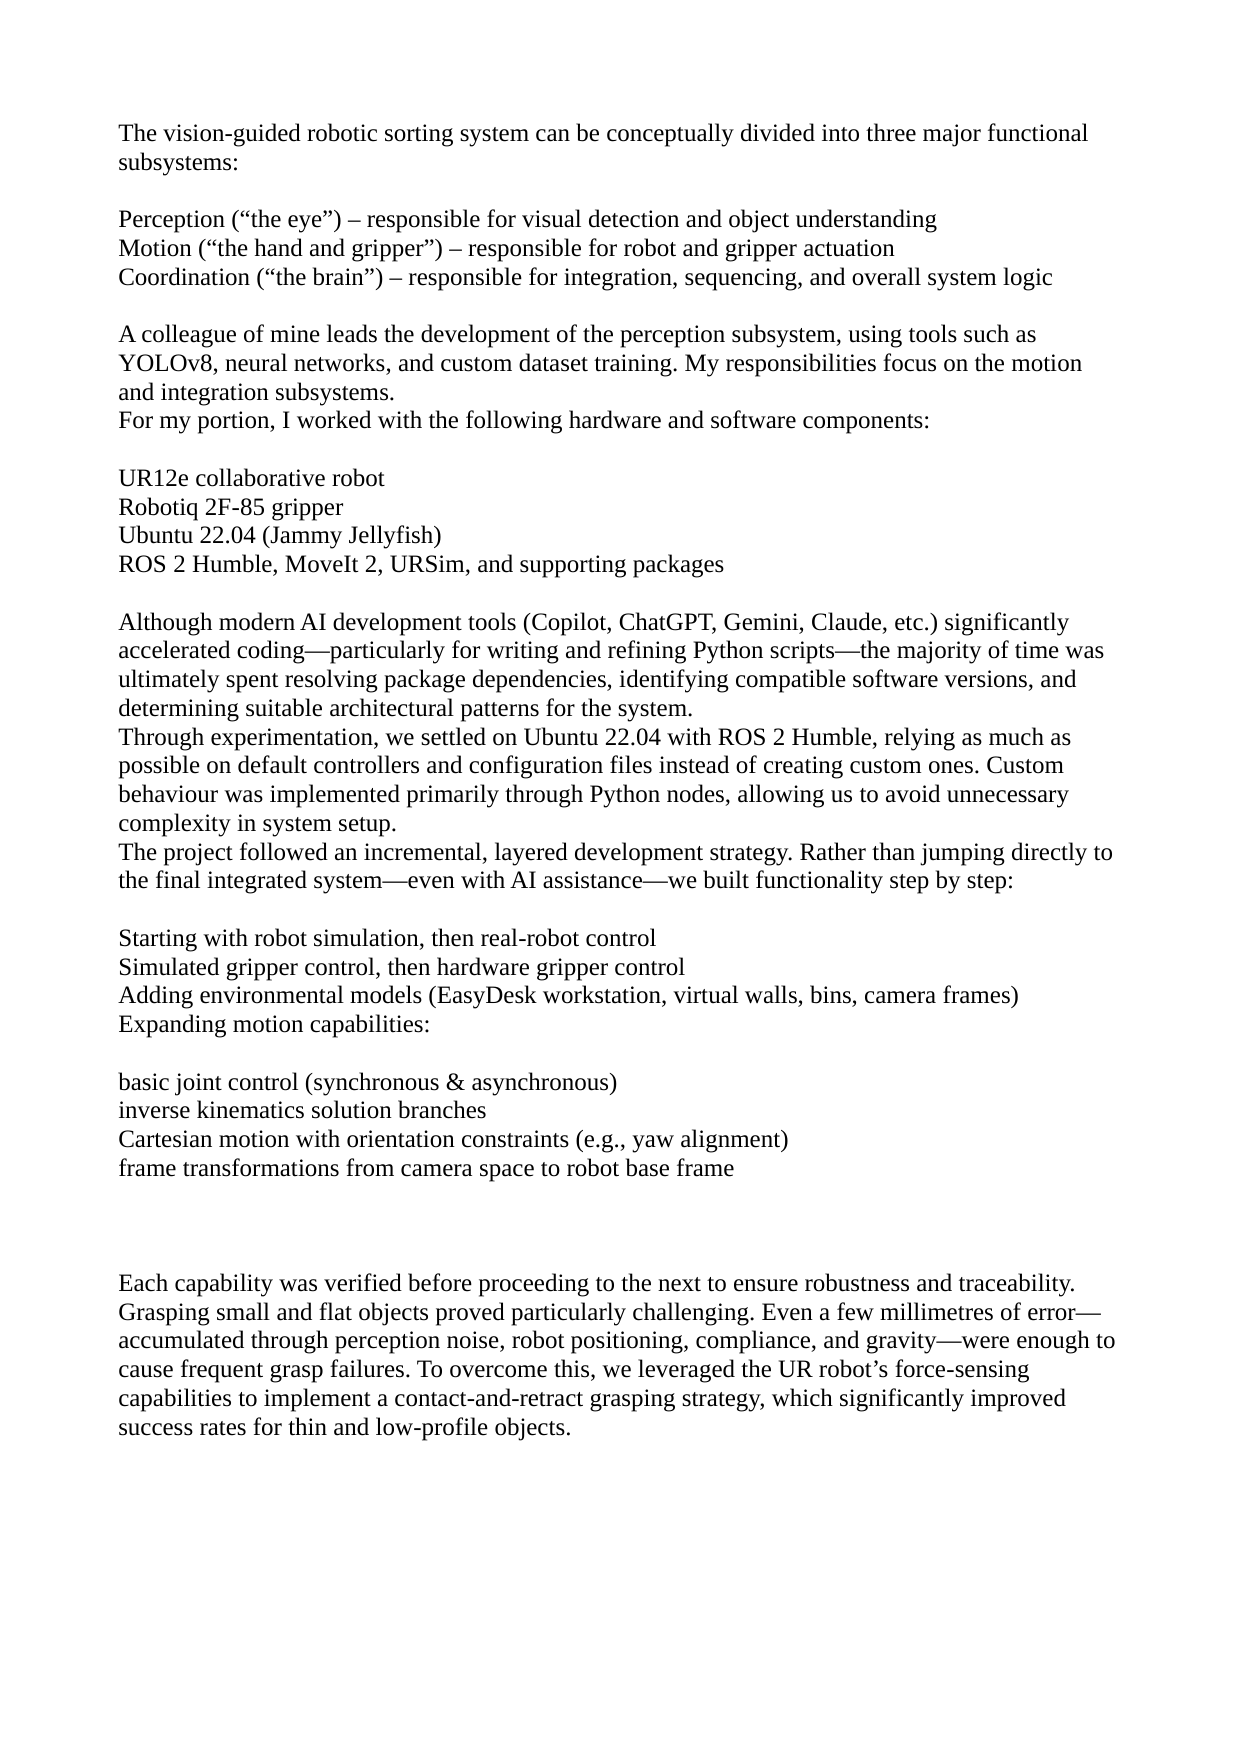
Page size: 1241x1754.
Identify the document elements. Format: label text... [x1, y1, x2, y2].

text Each capability was verified before proceeding to the next to ensure robustness and traceability. [118, 1268, 1122, 1297]
text Ubuntu 22.04 (Jammy Jellyfish) [118, 521, 1122, 549]
text Through experimentation, we settled on Ubuntu 22.04 with ROS 2 Humble, relying as much as possible on default controllers and configuration files instead of creating custom ones. Custom behaviour was implemented primarily through Python nodes, allowing us to avoid unnecessary complexity in system setup. [118, 722, 1122, 837]
text Robotiq 2F‑85 gripper [118, 492, 1122, 521]
text basic joint control (synchronous & asynchronous) [118, 1067, 1122, 1096]
text Adding environmental models (EasyDesk workstation, virtual walls, bins, camera frames) [118, 981, 1122, 1009]
text For my portion, I worked with the following hardware and software components: [118, 406, 1122, 434]
text Cartesian motion with orientation constraints (e.g., yaw alignment) [118, 1124, 1122, 1153]
text The vision‑guided robotic sorting system can be conceptually divided into three major functional subsystems: [118, 118, 1122, 176]
text frame transformations from camera space to robot base frame [118, 1153, 1122, 1182]
text Grasping small and flat objects proved particularly challenging. Even a few millimetres of error—accumulated through perception noise, robot positioning, compliance, and gravity—were enough to cause frequent grasp failures. To overcome this, we leveraged the UR robot’s force‑sensing capabilities to implement a contact‑and‑retract grasping strategy, which significantly improved success rates for thin and low‑profile objects. [118, 1297, 1122, 1441]
text Expanding motion capabilities: [118, 1009, 1122, 1038]
text Starting with robot simulation, then real‑robot control [118, 923, 1122, 952]
text Simulated gripper control, then hardware gripper control [118, 952, 1122, 981]
text Although modern AI development tools (Copilot, ChatGPT, Gemini, Claude, etc.) significantly accelerated coding—particularly for writing and refining Python scripts—the majority of time was ultimately spent resolving package dependencies, identifying compatible software versions, and determining suitable architectural patterns for the system. [118, 607, 1122, 722]
text Motion (“the hand and gripper”) – responsible for robot and gripper actuation [118, 233, 1122, 262]
text A colleague of mine leads the development of the perception subsystem, using tools such as YOLOv8, neural networks, and custom dataset training. My responsibilities focus on the motion and integration subsystems. [118, 319, 1122, 406]
text ROS 2 Humble, MoveIt 2, URSim, and supporting packages [118, 549, 1122, 578]
text Perception (“the eye”) – responsible for visual detection and object understanding [118, 204, 1122, 233]
text The project followed an incremental, layered development strategy. Rather than jumping directly to the final integrated system—even with AI assistance—we built functionality step by step: [118, 837, 1122, 894]
text inverse kinematics solution branches [118, 1096, 1122, 1124]
text UR12e collaborative robot [118, 463, 1122, 492]
text Coordination (“the brain”) – responsible for integration, sequencing, and overall system logic [118, 262, 1122, 291]
